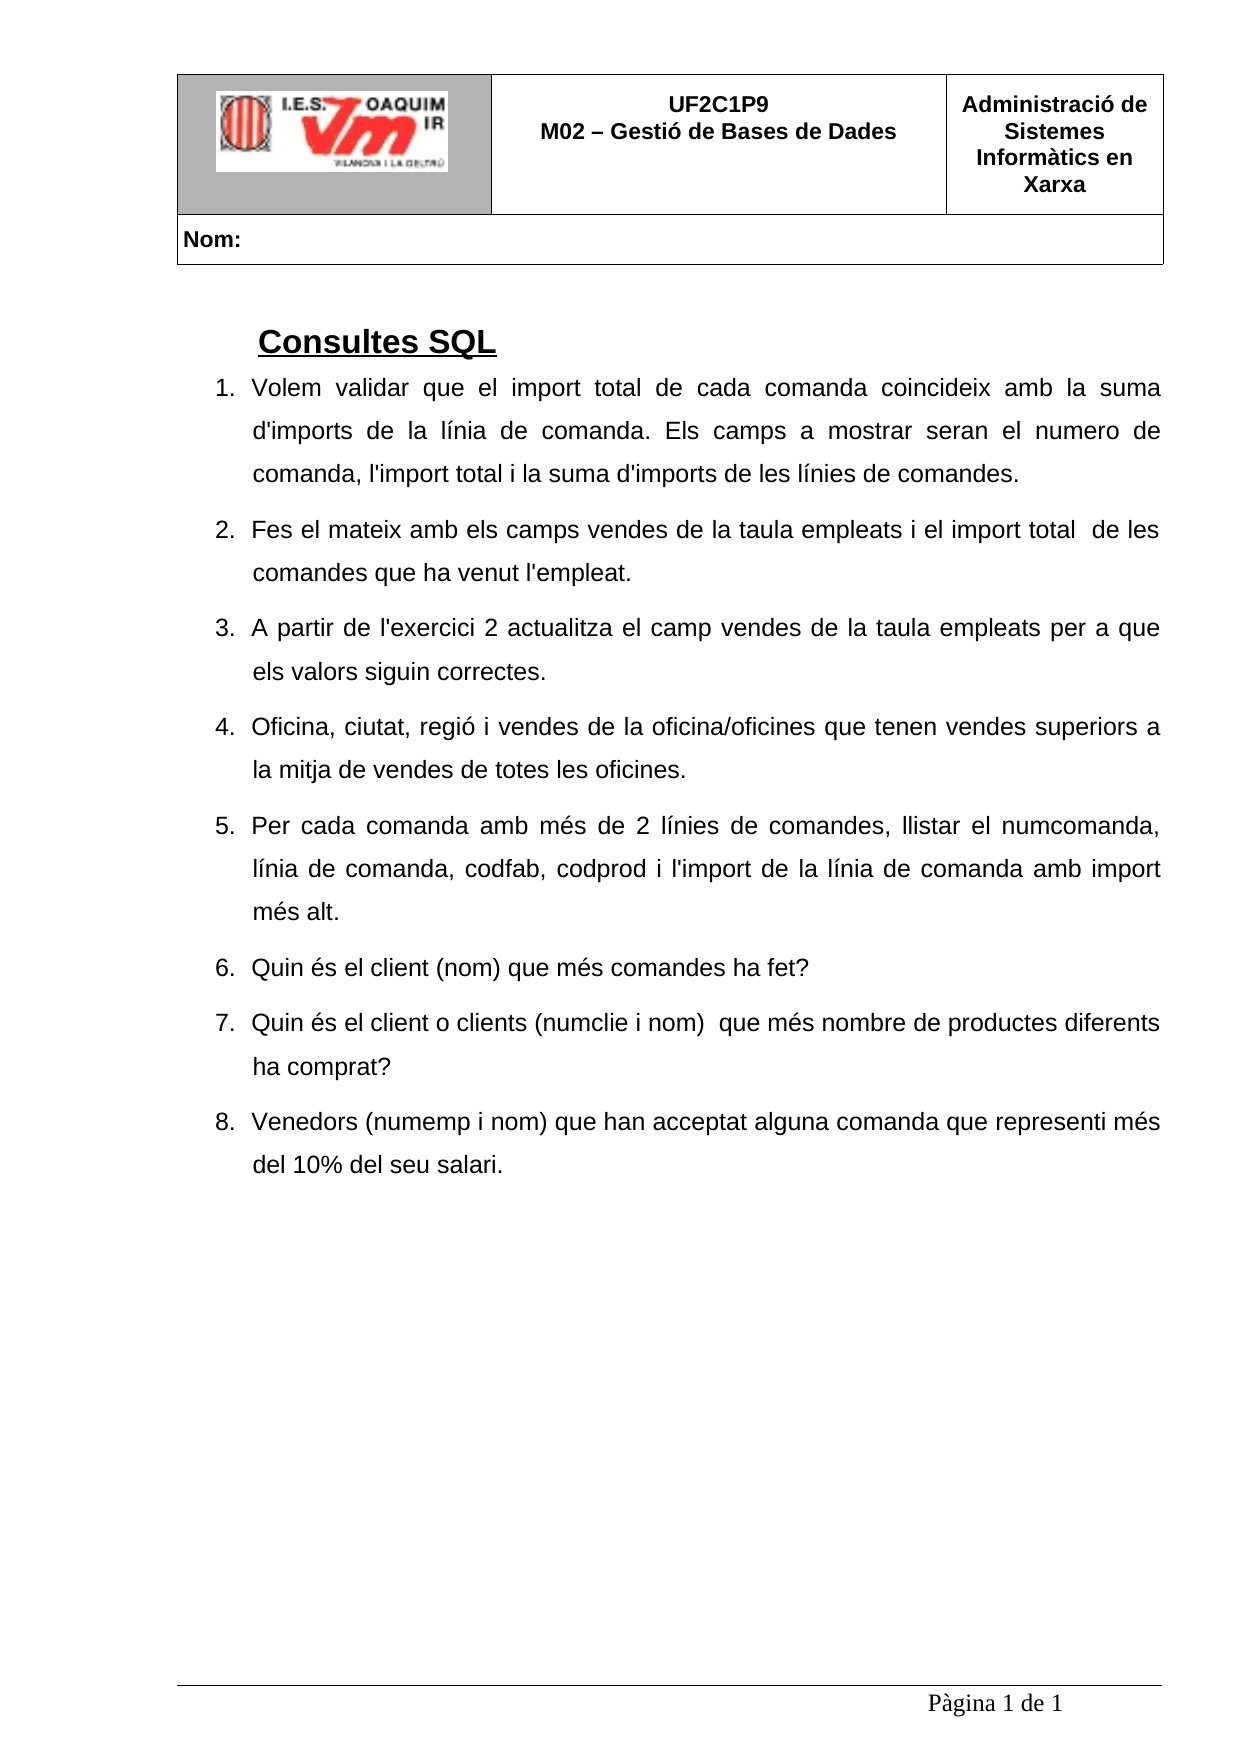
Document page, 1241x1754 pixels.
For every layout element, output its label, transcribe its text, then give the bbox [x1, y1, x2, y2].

list Fes el mateix amb els camps vendes de la taula empleats i el import total de les comandes que ha venut l'empleat. [215, 514, 1162, 586]
list Quin és el client o clients (numclie i nom) que més nombre de productes diferents ha comprat? [215, 1008, 1162, 1080]
text Consultes SQL [177, 322, 1162, 360]
picture [217, 92, 447, 171]
list Venedors (numemp i nom) que han acceptat alguna comanda que representi més del 10% del seu salari. [215, 1107, 1162, 1179]
list Per cada comanda amb més de 2 línies de comandes, llistar el numcomanda, línia de comanda, codfab, codprod i l'import de la línia de comanda amb import més alt. [215, 811, 1162, 926]
list Quin és el client (nom) que més comandes ha fet? [215, 953, 1162, 981]
list Oficina, ciutat, regió i vendes de la oficina/oficines que tenen vendes superiors a la mitja de vendes de totes les oficines. [215, 712, 1162, 784]
list Volem validar que el import total de cada comanda coincideix amb la suma d'imports de la línia de comanda. Els camps a mostrar seran el numero de comanda, l'import total i la suma d'imports de les línies de comandes. [215, 373, 1162, 488]
list A partir de l'exercici 2 actualitza el camp vendes de la taula empleats per a que els valors siguin correctes. [215, 613, 1162, 685]
